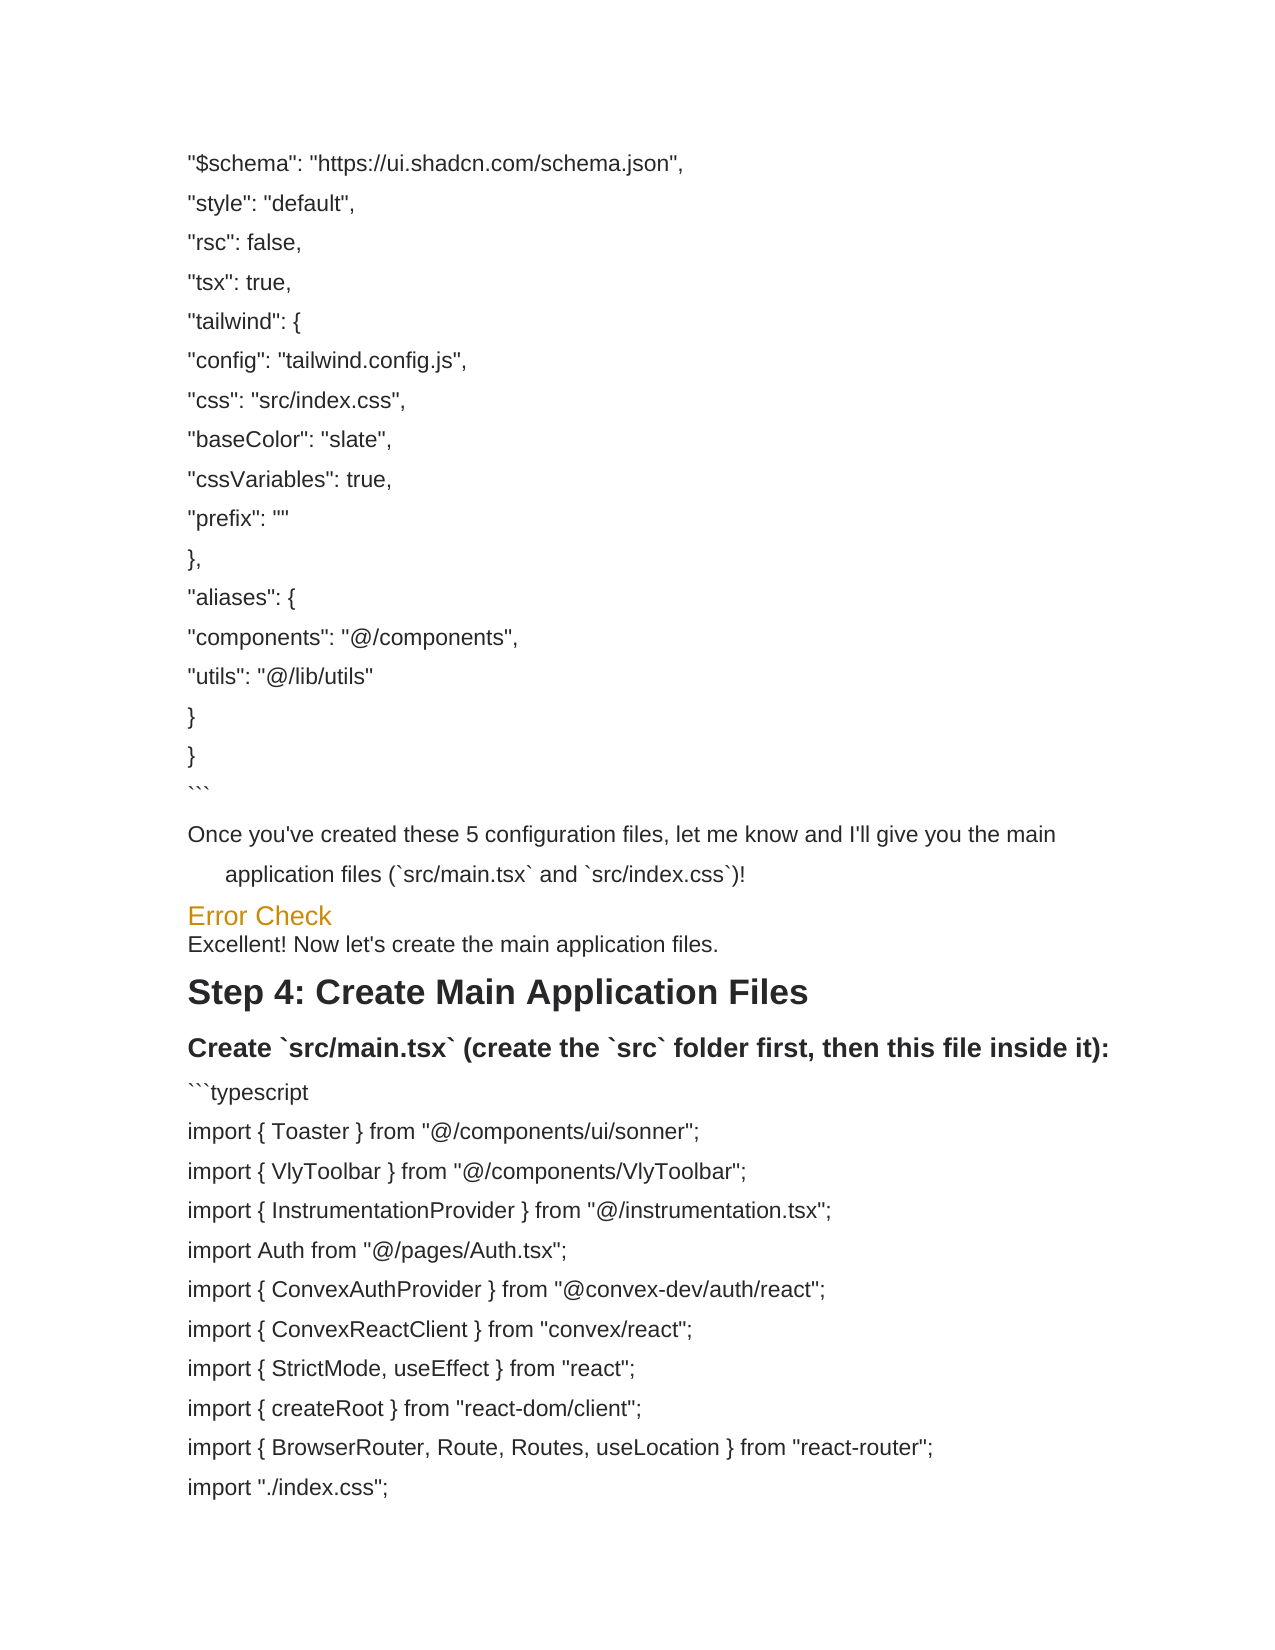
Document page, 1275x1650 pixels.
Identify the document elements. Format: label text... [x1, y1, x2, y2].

list import { Toaster } from "@/components/ui/sonner"; [187, 1118, 1125, 1144]
list } [187, 703, 1125, 729]
subtitle Error Check [187, 900, 1125, 931]
list } [187, 742, 1125, 768]
list "components": "@/components", [187, 624, 1125, 650]
list "style": "default", [187, 189, 1125, 216]
list ```typescript [187, 1079, 1125, 1105]
list import { StrictMode, useEffect } from "react"; [187, 1355, 1125, 1381]
list import { InstrumentationProvider } from "@/instrumentation.tsx"; [187, 1197, 1125, 1223]
list import { createRoot } from "react-dom/client"; [187, 1394, 1125, 1421]
list "rsc": false, [187, 229, 1125, 255]
list "css": "src/index.css", [187, 387, 1125, 413]
list "baseColor": "slate", [187, 426, 1125, 453]
list Once you've created these 5 configuration files, let me know and I'll give you the main application files (`src/main.tsx` and `src/index.css`)! [187, 821, 1125, 887]
subtitle Step 4: Create Main Application Files [187, 971, 1125, 1012]
list ``` [187, 782, 1125, 808]
list "utils": "@/lib/utils" [187, 663, 1125, 689]
list "config": "tailwind.config.js", [187, 347, 1125, 374]
list }, [187, 545, 1125, 571]
list "tsx": true, [187, 268, 1125, 295]
list "cssVariables": true, [187, 466, 1125, 492]
list import Auth from "@/pages/Auth.tsx"; [187, 1237, 1125, 1263]
list import { ConvexReactClient } from "convex/react"; [187, 1316, 1125, 1342]
list "tailwind": { [187, 308, 1125, 334]
list Excellent! Now let's create the main application files. [187, 931, 1125, 958]
list "$schema": "https://ui.shadcn.com/schema.json", [187, 150, 1125, 176]
list import "./index.css"; [187, 1473, 1125, 1500]
list "prefix": "" [187, 505, 1125, 532]
subtitle Create `src/main.tsx` (create the `src` folder first, then this file inside it): [187, 1032, 1125, 1063]
list import { ConvexAuthProvider } from "@convex-dev/auth/react"; [187, 1276, 1125, 1302]
list import { VlyToolbar } from "@/components/VlyToolbar"; [187, 1158, 1125, 1184]
list "aliases": { [187, 584, 1125, 611]
list import { BrowserRouter, Route, Routes, useLocation } from "react-router"; [187, 1434, 1125, 1460]
